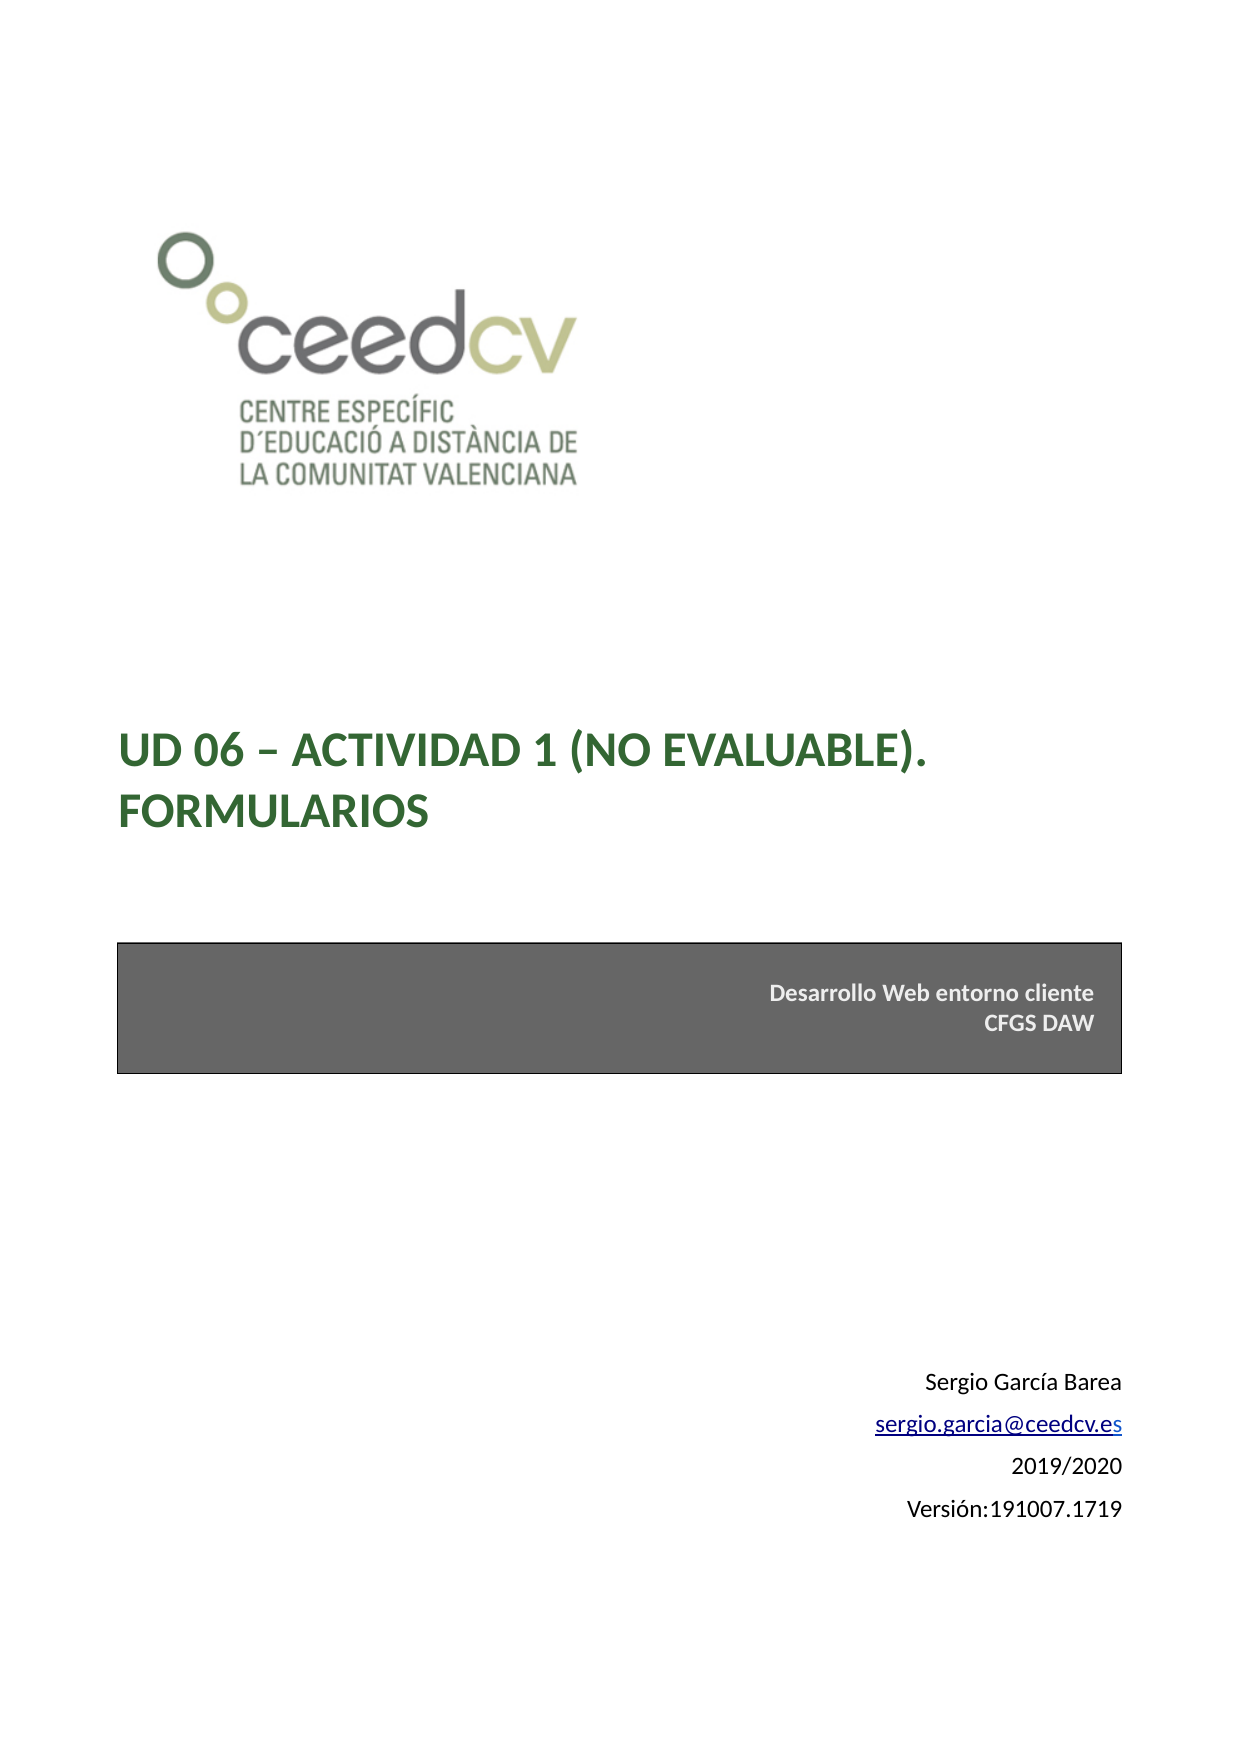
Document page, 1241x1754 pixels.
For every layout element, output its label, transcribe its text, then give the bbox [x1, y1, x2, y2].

text Versión:191007.1719 [118, 1493, 1122, 1523]
text 2019/2020 [118, 1450, 1122, 1481]
text UD 06 – ACTIVIDAD 1 (No evaluable). [118, 718, 1122, 779]
picture [118, 204, 681, 514]
text Formularios [118, 779, 1122, 840]
text Sergio García Barea [231, 1366, 1122, 1396]
text sergio.garcia@ceedcv.es [231, 1408, 1122, 1438]
text Desarrollo Web entorno cliente [121, 977, 1094, 1007]
text CFGS DAW [121, 1007, 1094, 1038]
